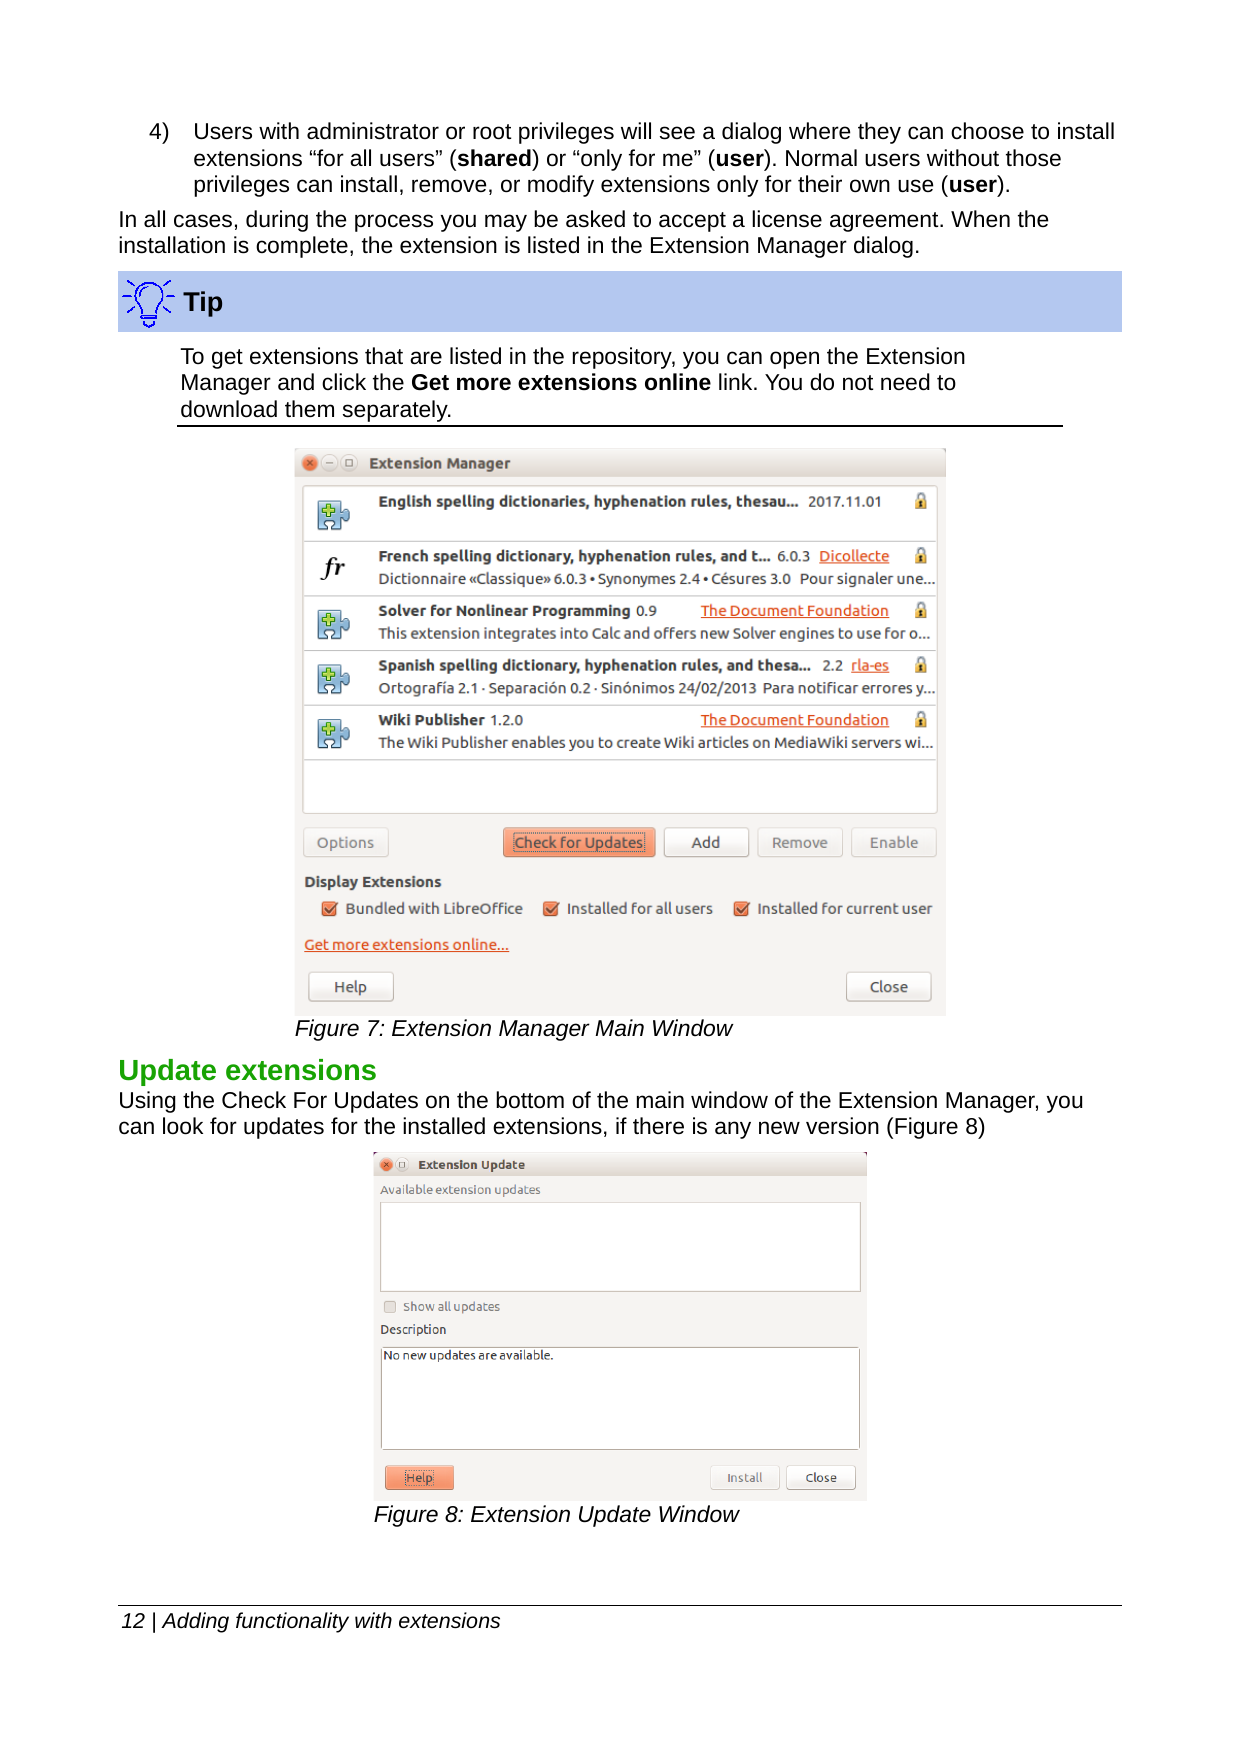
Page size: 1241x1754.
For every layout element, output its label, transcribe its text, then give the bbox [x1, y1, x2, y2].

text Using the Check For Updates on the bottom of the main window of the Extension Manager, you can look for updates for the installed extensions, if there is any new version (Figure 8) [118, 1087, 1122, 1140]
text In all cases, during the process you may be asked to accept a license agreement. When the installation is complete, the extension is listed in the Extension Manager dialog. [118, 206, 1122, 259]
text To get extensions that are listed in the repository, you can open the Extension Manager and click the Get more extensions online link. You do not need to download them separately. [177, 340, 1063, 425]
text Update extensions [118, 1053, 1122, 1087]
subtitle Tip [118, 271, 1122, 332]
text Figure 7: Extension Manager Main Window [294, 1016, 946, 1041]
list Users with administrator or root privileges will see a dialog where they can choose to install extensions “for all users” (shared) or “only for me” (user). Normal users without those privileges can install, remove, or modify extensions only for their own use (user). [169, 118, 1122, 197]
picture [119, 272, 179, 332]
picture [294, 448, 946, 1016]
picture [373, 1152, 867, 1501]
text Figure 8: Extension Update Window [373, 1501, 867, 1527]
